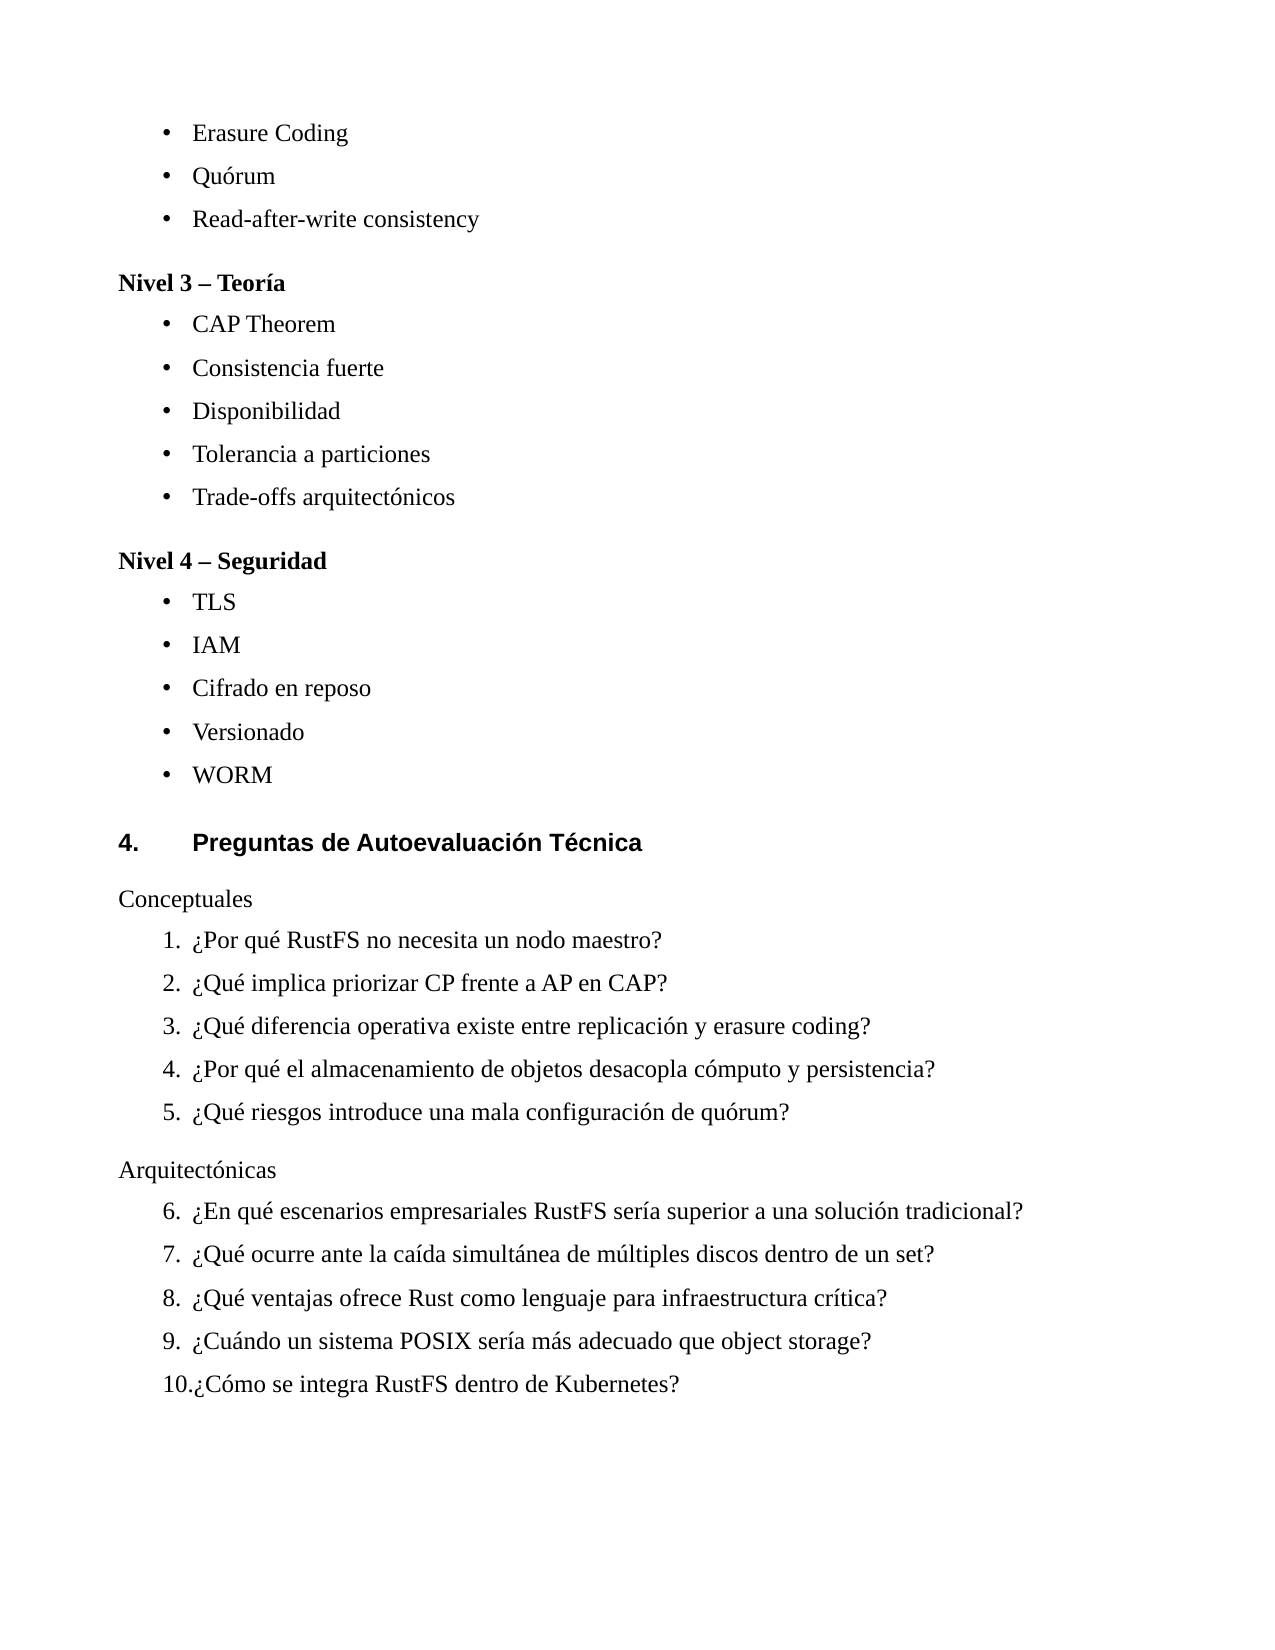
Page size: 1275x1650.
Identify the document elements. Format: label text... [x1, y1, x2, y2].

list ¿Cómo se integra RustFS dentro de Kubernetes? [162, 1369, 1157, 1398]
list ¿Qué ocurre ante la caída simultánea de múltiples discos dentro de un set? [162, 1239, 1157, 1268]
list ¿Por qué RustFS no necesita un nodo maestro? [162, 925, 1157, 954]
list Quórum [162, 161, 1157, 190]
subtitle Nivel 3 – Teoría [118, 268, 1157, 297]
list Versionado [162, 717, 1157, 745]
list Consistencia fuerte [162, 353, 1157, 381]
subtitle Nivel 4 – Seguridad [118, 546, 1157, 575]
subtitle Preguntas de Autoevaluación Técnica [118, 828, 1157, 857]
list CAP Theorem [162, 309, 1157, 338]
list ¿Qué ventajas ofrece Rust como lenguaje para infraestructura crítica? [162, 1283, 1157, 1311]
list Read-after-write consistency [162, 204, 1157, 233]
list Cifrado en reposo [162, 673, 1157, 702]
list ¿En qué escenarios empresariales RustFS sería superior a una solución tradicional? [162, 1196, 1157, 1225]
list ¿Cuándo un sistema POSIX sería más adecuado que object storage? [162, 1326, 1157, 1354]
list Disponibilidad [162, 396, 1157, 424]
subtitle Arquitectónicas [118, 1155, 1157, 1184]
list ¿Qué diferencia operativa existe entre replicación y erasure coding? [162, 1011, 1157, 1040]
subtitle Conceptuales [118, 884, 1157, 912]
list ¿Por qué el almacenamiento de objetos desacopla cómputo y persistencia? [162, 1054, 1157, 1083]
list ¿Qué riesgos introduce una mala configuración de quórum? [162, 1097, 1157, 1126]
list WORM [162, 760, 1157, 788]
list Trade-offs arquitectónicos [162, 482, 1157, 511]
list Tolerancia a particiones [162, 439, 1157, 468]
list TLS [162, 587, 1157, 616]
list ¿Qué implica priorizar CP frente a AP en CAP? [162, 968, 1157, 997]
list IAM [162, 630, 1157, 659]
list Erasure Coding [162, 118, 1157, 147]
